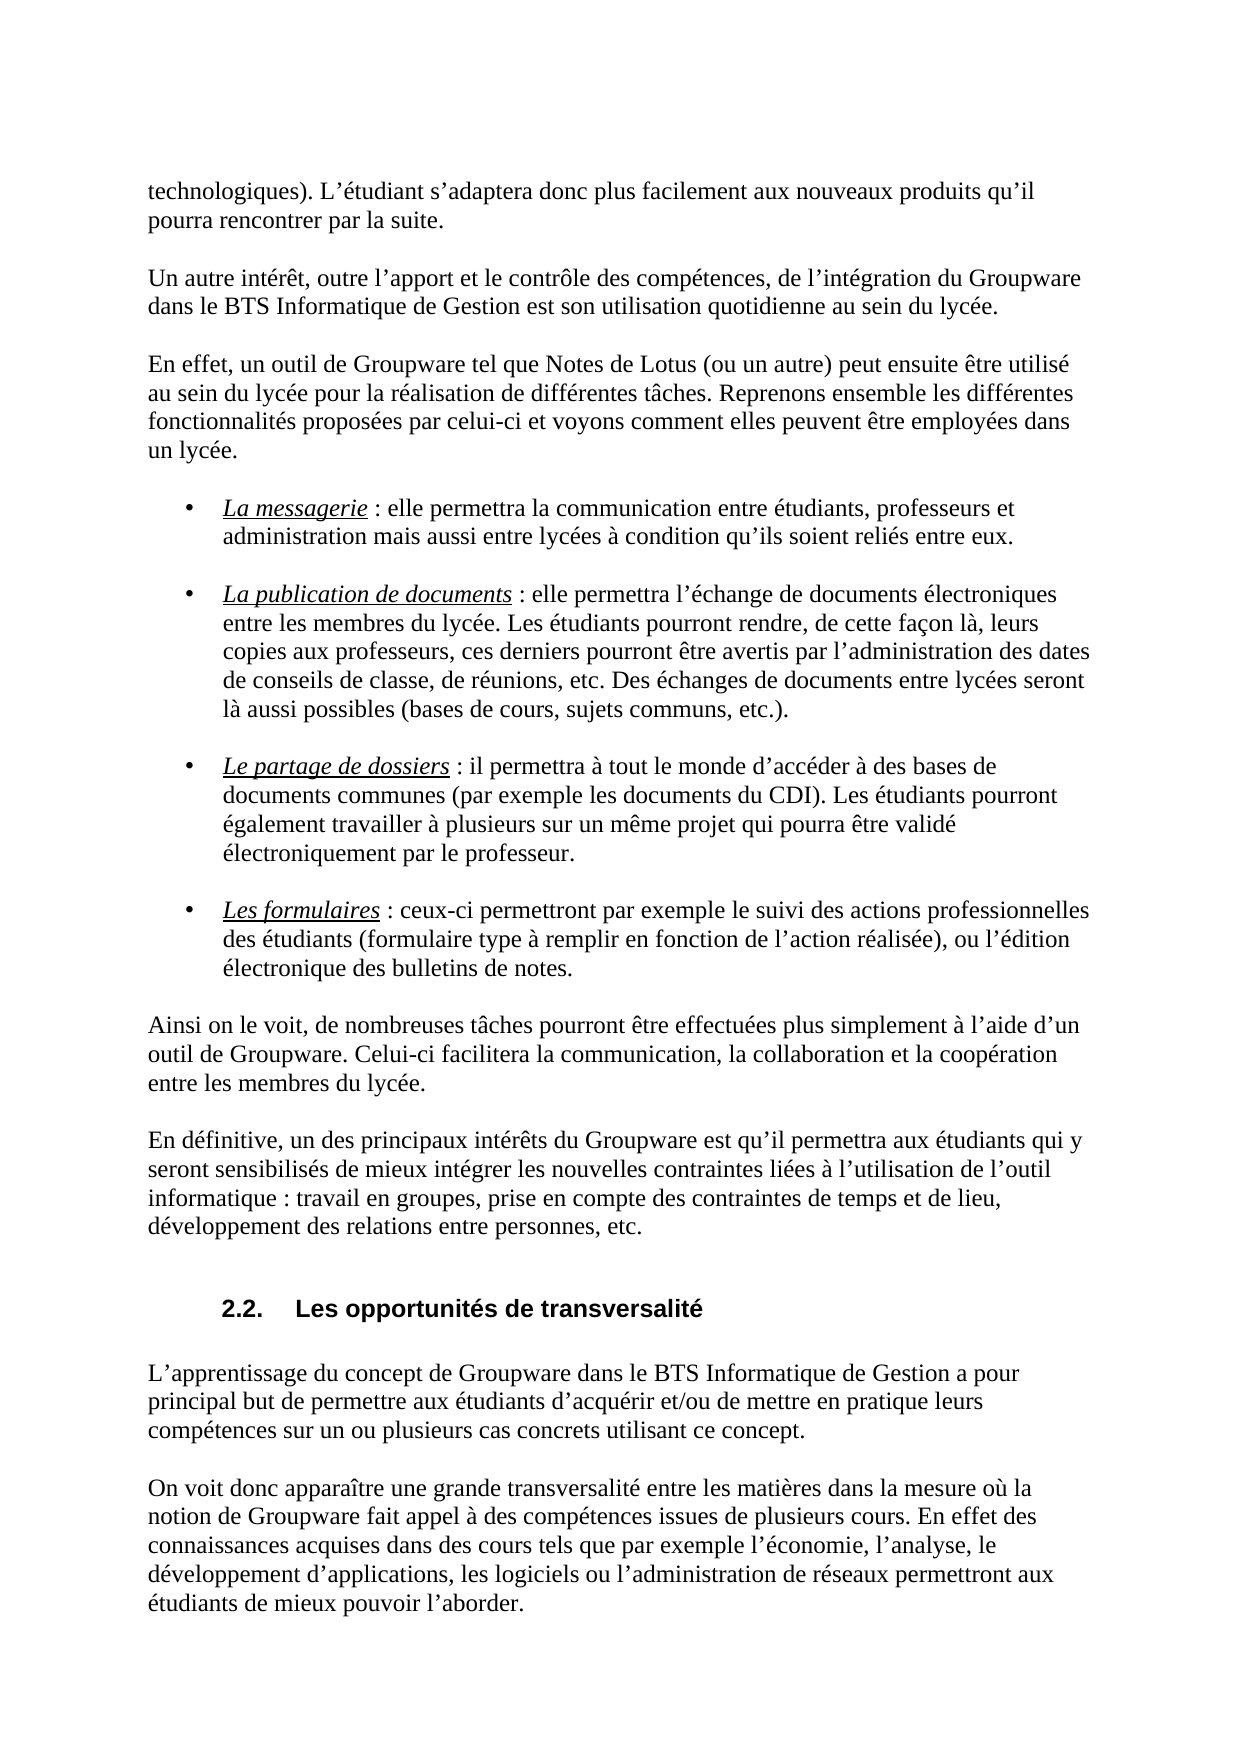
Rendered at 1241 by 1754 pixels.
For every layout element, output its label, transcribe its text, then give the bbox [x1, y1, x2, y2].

text En effet, un outil de Groupware tel que Notes de Lotus (ou un autre) peut ensuite être utilisé au sein du lycée pour la réalisation de différentes tâches. Reprenons ensemble les différentes fonctionnalités proposées par celui-ci et voyons comment elles peuvent être employées dans un lycée. [148, 349, 1092, 464]
list La messagerie : elle permettra la communication entre étudiants, professeurs et administration mais aussi entre lycées à condition qu’ils soient reliés entre eux. [185, 493, 1092, 550]
text Un autre intérêt, outre l’apport et le contrôle des compétences, de l’intégration du Groupware dans le BTS Informatique de Gestion est son utilisation quotidienne au sein du lycée. [148, 263, 1092, 320]
text On voit donc apparaître une grande transversalité entre les matières dans la mesure où la notion de Groupware fait appel à des compétences issues de plusieurs cours. En effet des connaissances acquises dans des cours tels que par exemple l’économie, l’analyse, le développement d’applications, les logiciels ou l’administration de réseaux permettront aux étudiants de mieux pouvoir l’aborder. [148, 1473, 1092, 1616]
list Le partage de dossiers : il permettra à tout le monde d’accéder à des bases de documents communes (par exemple les documents du CDI). Les étudiants pourront également travailler à plusieurs sur un même projet qui pourra être validé électroniquement par le professeur. [185, 751, 1092, 866]
text Ainsi on le voit, de nombreuses tâches pourront être effectuées plus simplement à l’aide d’un outil de Groupware. Celui-ci facilitera la communication, la collaboration et la coopération entre les membres du lycée. [148, 1010, 1092, 1096]
list Les formulaires : ceux-ci permettront par exemple le suivi des actions professionnelles des étudiants (formulaire type à remplir en fonction de l’action réalisée), ou l’édition électronique des bulletins de notes. [185, 895, 1092, 981]
subtitle Les opportunités de transversalité [221, 1294, 1092, 1323]
list La publication de documents : elle permettra l’échange de documents électroniques entre les membres du lycée. Les étudiants pourront rendre, de cette façon là, leurs copies aux professeurs, ces derniers pourront être avertis par l’administration des dates de conseils de classe, de réunions, etc. Des échanges de documents entre lycées seront là aussi possibles (bases de cours, sujets communs, etc.). [185, 579, 1092, 723]
text L’apprentissage du concept de Groupware dans le BTS Informatique de Gestion a pour principal but de permettre aux étudiants d’acquérir et/ou de mettre en pratique leurs compétences sur un ou plusieurs cas concrets utilisant ce concept. [148, 1358, 1092, 1444]
text En définitive, un des principaux intérêts du Groupware est qu’il permettra aux étudiants qui y seront sensibilisés de mieux intégrer les nouvelles contraintes liées à l’utilisation de l’outil informatique : travail en groupes, prise en compte des contraintes de temps et de lieu, développement des relations entre personnes, etc. [148, 1125, 1092, 1240]
text technologiques). L’étudiant s’adaptera donc plus facilement aux nouveaux produits qu’il pourra rencontrer par la suite. [148, 176, 1092, 234]
